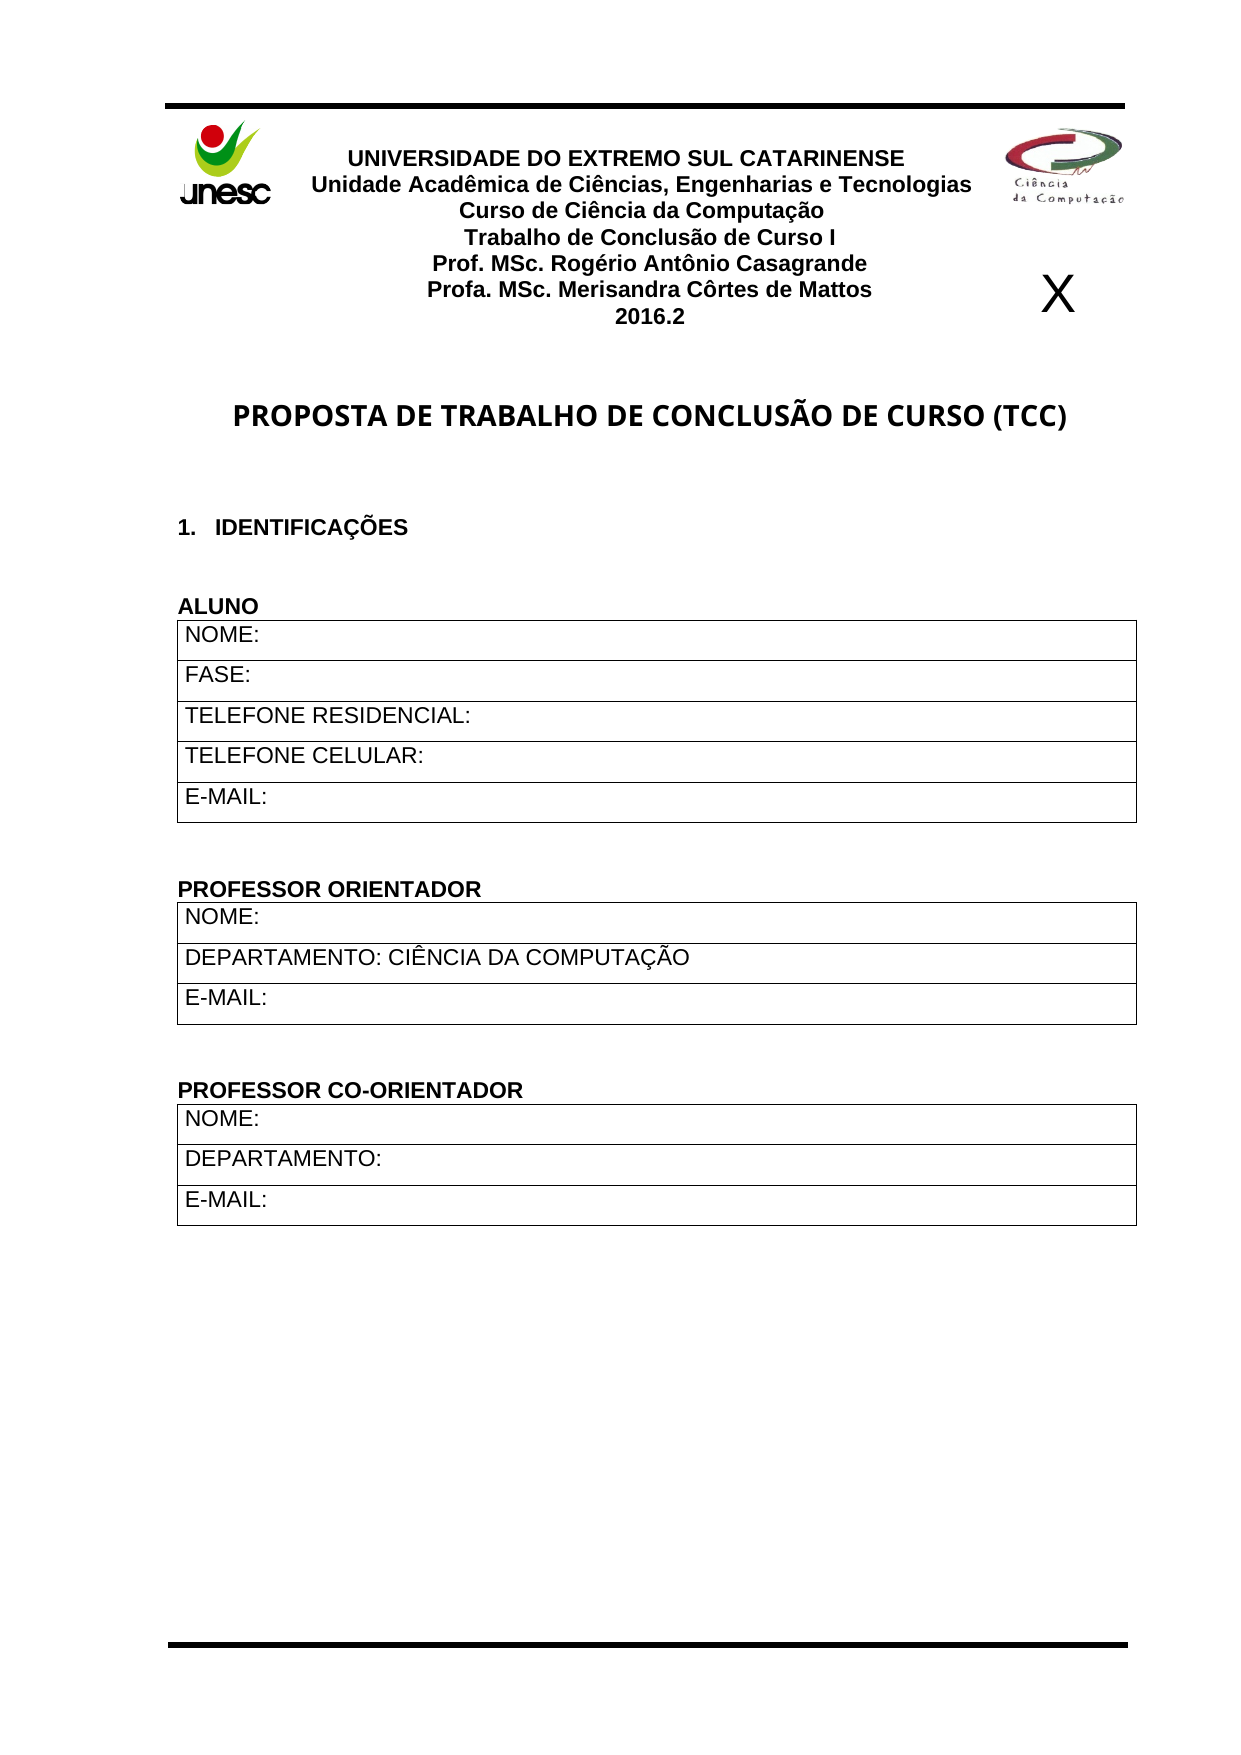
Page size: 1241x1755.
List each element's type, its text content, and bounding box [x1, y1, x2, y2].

text PROPOSTA DE TRABALHO DE CONCLUSÃO DE CURSO (TCC) [177, 395, 1122, 435]
table_cell TELEFONE RESIDENCIAL: [178, 702, 1136, 741]
text PROFESSOR CO-ORIENTADOR [177, 1077, 1122, 1104]
table_header NOME: [178, 1105, 1136, 1144]
text Profa. MSc. Merisandra Côrtes de Mattos [177, 276, 1025, 303]
table_cell DEPARTAMENTO: CIÊNCIA DA COMPUTAÇÃO [178, 944, 1136, 983]
table_header NOME: [178, 903, 1136, 943]
text [1037, 171, 1122, 195]
table_cell E-MAIL: [178, 984, 1136, 1024]
table_cell E-MAIL: [178, 1186, 1136, 1225]
table_header NOME: [178, 621, 1136, 660]
text UNIVERSIDADE DO EXTREMO SUL CATARINENSE [234, 144, 1026, 171]
table_cell TELEFONE CELULAR: [178, 742, 1136, 782]
text Prof. MSc. Rogério Antônio Casagrande [177, 250, 1122, 329]
text Curso de Ciência da Computação [177, 197, 1122, 223]
text [177, 171, 235, 197]
text Unidade Acadêmica de Ciências, Engenharias e Tecnologias [223, 171, 1055, 197]
text PROFESSOR ORIENTADOR [177, 876, 1122, 902]
list IDENTIFICAÇÕES [177, 514, 1122, 540]
text [1096, 303, 1122, 329]
text ALUNO [177, 593, 1122, 619]
text 2016.2 [177, 303, 1025, 329]
table_cell FASE: [178, 661, 1136, 701]
text Trabalho de Conclusão de Curso I [177, 223, 1122, 250]
table_cell DEPARTAMENTO: [178, 1145, 1136, 1185]
text X [1040, 261, 1081, 321]
table_cell E-MAIL: [178, 783, 1136, 822]
